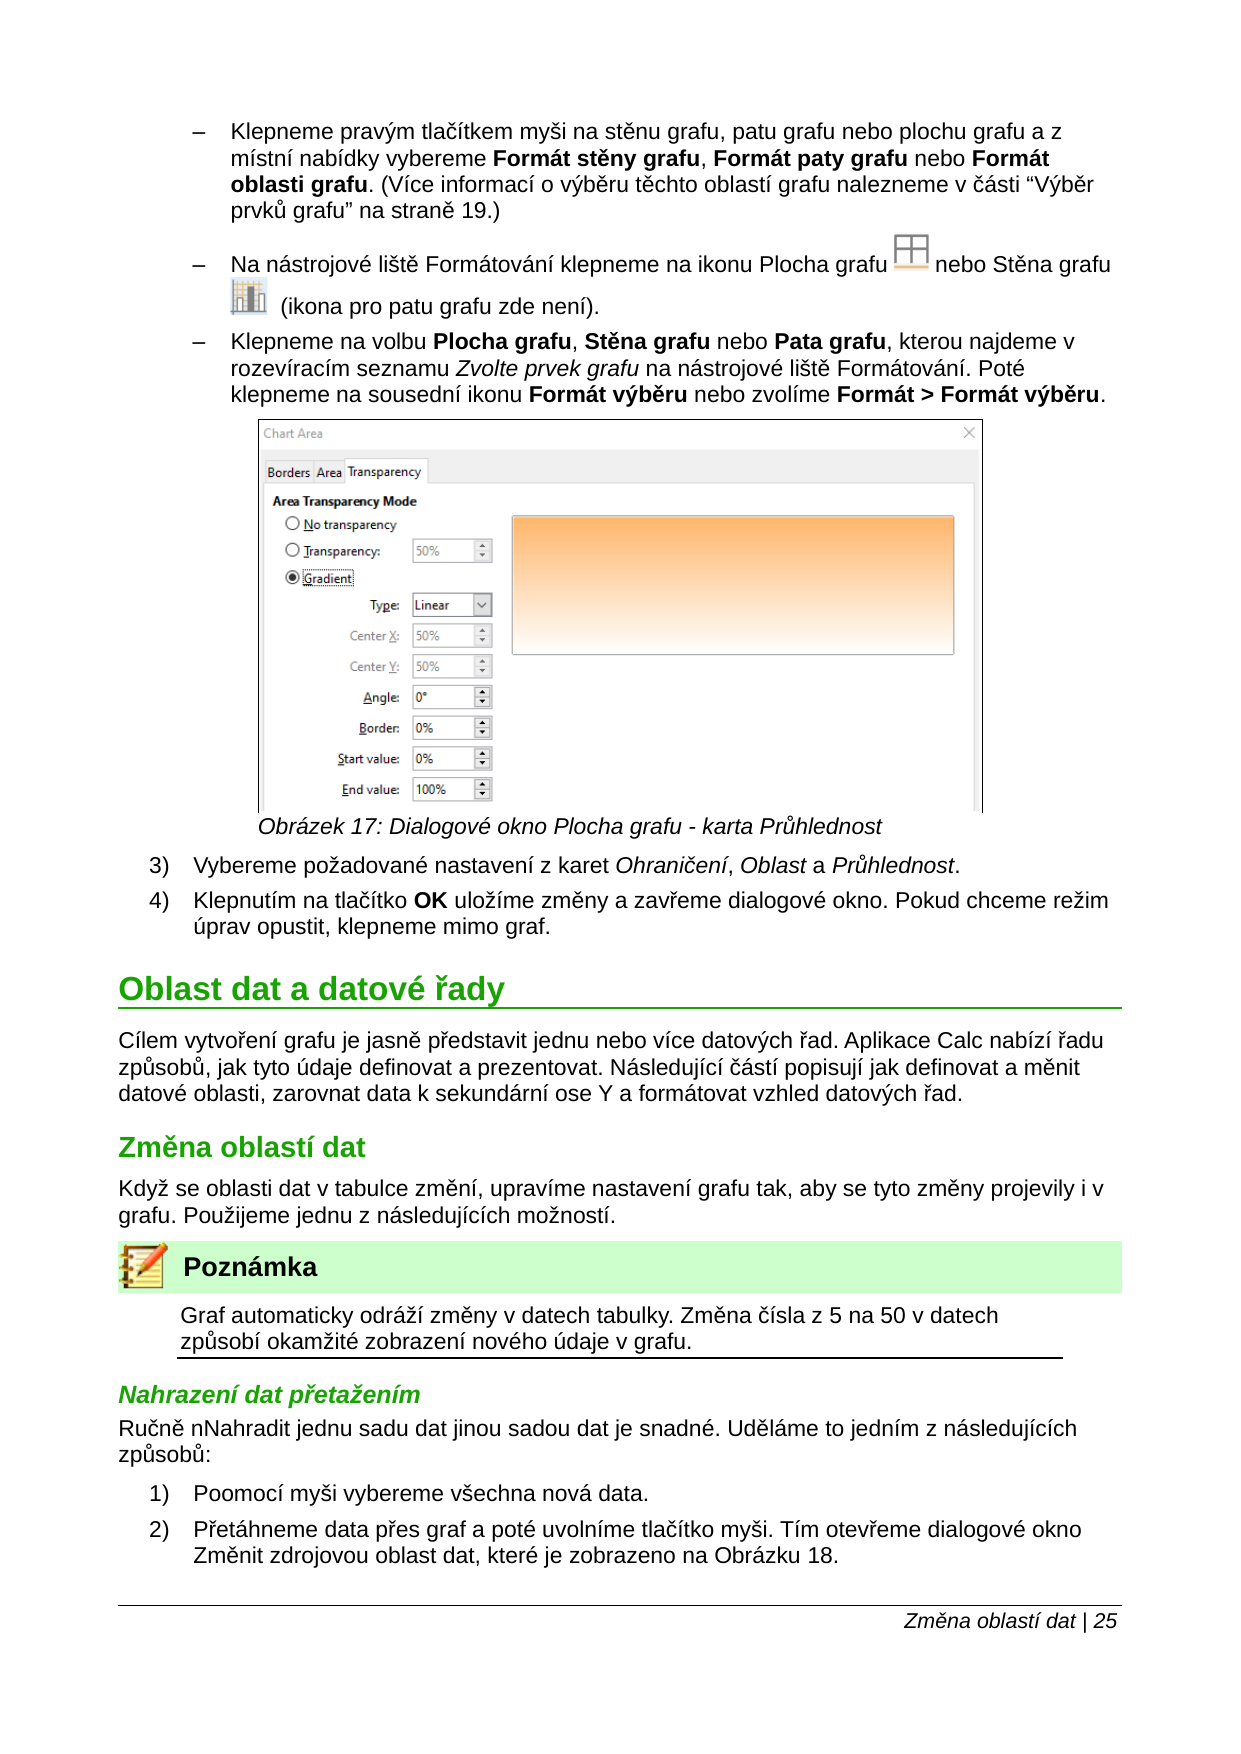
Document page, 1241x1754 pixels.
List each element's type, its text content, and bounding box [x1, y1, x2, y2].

picture [119, 1241, 170, 1292]
subtitle Oblast dat a datové řady [118, 969, 1122, 1007]
list Klepneme pravým tlačítkem myši na stěnu grafu, patu grafu nebo plochu grafu a z místní nabídky vybereme Formát stěny grafu, Formát paty grafu nebo Formát oblasti grafu. (Více informací o výběru těchto oblastí grafu nalezneme v části “Výběr prvků grafu” na straně 18.) [192, 118, 1122, 223]
text Cílem vytvoření grafu je jasně představit jednu nebo více datových řad. Aplikace Calc nabízí řadu způsobů, jak tyto údaje definovat a prezentovat. Následující částí popisují jak definovat a měnit datové oblasti, zarovnat data k sekundární ose Y a formátovat vzhled datových řad. [118, 1027, 1122, 1106]
picture [260, 422, 980, 811]
list Klepnutím na tlačítko OK uložíme změny a zavřeme dialogové okno. Pokud chceme režim úprav opustit, klepneme mimo graf. [169, 887, 1122, 939]
subtitle Poznámka [118, 1241, 1122, 1293]
list Klepneme na volbu Plocha grafu, Stěna grafu nebo Pata grafu, kterou najdeme v rozevíracím seznamu Zvolte prvek grafu na nástrojové liště Formátování. Poté klepneme na sousední ikonu Formát výběru nebo zvolíme Formát > Formát výběru. [192, 328, 1122, 407]
picture [230, 277, 268, 315]
list Přetáhneme data přes graf a poté uvolníme tlačítko myši. Tím otevřeme dialogové okno Změnit zdrojovou oblast dat, které je zobrazeno na Obrázku 18. [169, 1516, 1122, 1568]
picture [893, 232, 929, 271]
text Obrázek 17: Dialogové okno Plocha grafu - karta Průhlednost [258, 420, 983, 840]
text Graf automaticky odráží změny v datech tabulky. Změna čísla z 5 na 50 v datech způsobí okamžité zobrazení nového údaje v grafu. [177, 1298, 1063, 1357]
list Na nástrojové liště Formátování klepneme na ikonu Plocha grafu nebo Stěna grafu (ikona pro patu grafu zde není). [192, 232, 1122, 319]
list Když se oblasti dat v tabulce změní, upravíme nastavení grafu tak, aby se tyto změny projevily i v grafu. Použijeme jednu z následujících možností. [118, 1175, 1122, 1228]
subtitle Nahrazení dat přetažením [118, 1380, 1122, 1409]
subtitle Změna oblastí dat [118, 1130, 1122, 1163]
list Ručně nNahradit jednu sadu dat jinou sadou dat je snadné. Uděláme to jedním z následujících způsobů: [118, 1415, 1122, 1468]
list Poomocí myši vybereme všechna nová data. [169, 1480, 1122, 1507]
list Vybereme požadované nastavení z karet Ohraničení, Oblast a Průhlednost. [169, 852, 1122, 878]
